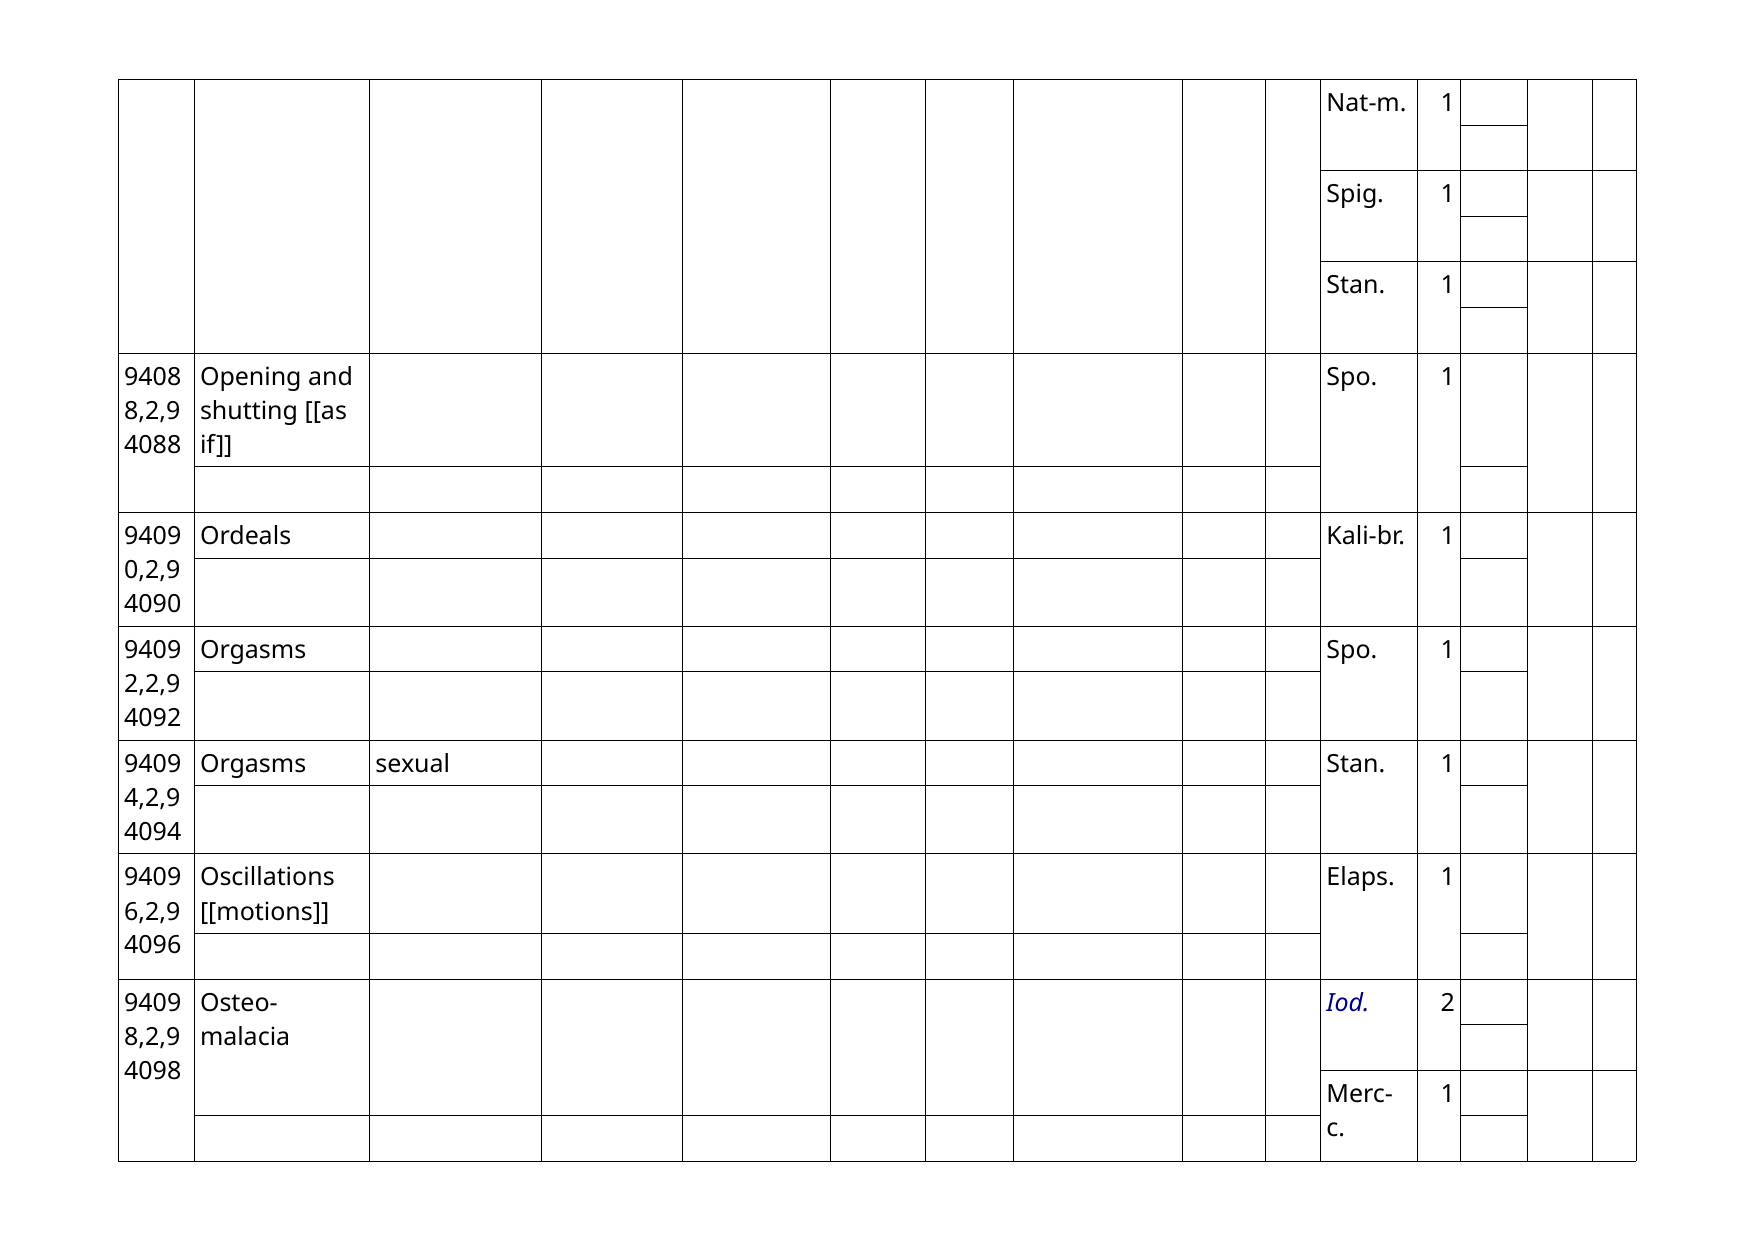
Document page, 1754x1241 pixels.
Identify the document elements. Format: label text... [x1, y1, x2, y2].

table_cell Merc-c. [1321, 1071, 1417, 1161]
table_cell [1183, 741, 1265, 785]
table_cell Elaps. [1321, 854, 1417, 978]
table_cell [1461, 1025, 1527, 1070]
table_cell Opening and shutting [[as if]] [195, 354, 369, 466]
table_cell sexual [370, 741, 541, 785]
table_cell 94096,2,94096 [119, 854, 194, 978]
table_cell [1461, 354, 1527, 466]
table_cell [1014, 627, 1182, 671]
table_cell [1528, 171, 1592, 261]
table_cell [1266, 934, 1320, 978]
table_cell Osteo-malacia [195, 980, 369, 1115]
table_cell [1266, 354, 1320, 466]
table_cell [542, 467, 682, 512]
table_cell Orgasms [195, 741, 369, 785]
table_cell [1183, 627, 1265, 671]
table_cell [370, 672, 541, 739]
table_cell [831, 559, 925, 626]
table_cell [370, 513, 541, 558]
table_cell Spo. [1321, 354, 1417, 512]
table_cell [1014, 854, 1182, 933]
table_cell [1014, 934, 1182, 978]
table_cell [1528, 262, 1592, 353]
table_cell [926, 980, 1013, 1115]
table_cell [1461, 171, 1527, 216]
table_cell 94090,2,94090 [119, 513, 194, 626]
table_cell [1593, 354, 1636, 512]
table_cell [1183, 513, 1265, 558]
table_cell Iod. [1321, 980, 1417, 1070]
table_cell [831, 980, 925, 1115]
table_cell [370, 854, 541, 933]
table_cell [1266, 80, 1320, 353]
table_cell [926, 627, 1013, 671]
table_cell [370, 354, 541, 466]
table_cell [1528, 513, 1592, 626]
table_cell [831, 80, 925, 353]
table_cell [1014, 980, 1182, 1115]
table_cell [195, 1116, 369, 1161]
table_cell 1 [1418, 513, 1460, 626]
table_cell [1528, 1071, 1592, 1161]
table_cell [683, 980, 830, 1115]
table_cell [1528, 80, 1592, 170]
table_cell [926, 672, 1013, 739]
table_cell [926, 513, 1013, 558]
table_cell [1593, 1071, 1636, 1161]
table_cell [1014, 1116, 1182, 1161]
table_cell [1183, 934, 1265, 978]
table_cell [1014, 354, 1182, 466]
table_cell [1461, 786, 1527, 853]
table_cell [1528, 980, 1592, 1070]
table_cell 94088,2,94088 [119, 354, 194, 512]
table_cell [683, 627, 830, 671]
table_cell [1593, 262, 1636, 353]
table_cell [1266, 672, 1320, 739]
table_cell [1593, 80, 1636, 170]
table_cell [1593, 171, 1636, 261]
table_cell [683, 80, 830, 353]
table_cell [926, 854, 1013, 933]
table_cell [683, 559, 830, 626]
table_cell Stan. [1321, 741, 1417, 853]
table_cell [1183, 80, 1265, 353]
table_cell 94092,2,94092 [119, 627, 194, 739]
table_cell 94094,2,94094 [119, 741, 194, 853]
table_cell [542, 934, 682, 978]
table_cell [831, 1116, 925, 1161]
table_cell 94098,2,94098 [119, 980, 194, 1161]
table_cell [1014, 467, 1182, 512]
table_cell [119, 80, 194, 353]
table_cell [370, 627, 541, 671]
table_cell [1528, 854, 1592, 978]
table_cell [370, 1116, 541, 1161]
table_cell Kali-br. [1321, 513, 1417, 626]
table_cell [370, 786, 541, 853]
table_cell Spig. [1321, 171, 1417, 261]
table_cell 1 [1418, 262, 1460, 353]
table_cell [542, 627, 682, 671]
table_cell [1528, 354, 1592, 512]
table_cell [542, 80, 682, 353]
table_cell 1 [1418, 1071, 1460, 1161]
table_cell [926, 354, 1013, 466]
table_cell [1593, 513, 1636, 626]
table_cell [370, 980, 541, 1115]
table_cell [1014, 741, 1182, 785]
table_cell [683, 786, 830, 853]
table_cell [1014, 80, 1182, 353]
table_cell 2 [1418, 980, 1460, 1070]
table_cell [1266, 854, 1320, 933]
table_cell [1461, 672, 1527, 739]
table_cell [926, 934, 1013, 978]
table_cell 1 [1418, 80, 1460, 170]
table_cell 1 [1418, 171, 1460, 261]
table_cell [683, 513, 830, 558]
table_cell [683, 672, 830, 739]
table_cell [1593, 980, 1636, 1070]
table_cell [1461, 854, 1527, 933]
table_cell [683, 854, 830, 933]
table_cell [1183, 1116, 1265, 1161]
table_cell [926, 741, 1013, 785]
table_cell [1461, 126, 1527, 170]
table_cell [1461, 1071, 1527, 1115]
table_cell [195, 467, 369, 512]
table_cell Stan. [1321, 262, 1417, 353]
table_cell [542, 786, 682, 853]
table_cell [1014, 672, 1182, 739]
table_cell [542, 513, 682, 558]
table_cell [1183, 672, 1265, 739]
table_cell [683, 354, 830, 466]
table_cell [195, 559, 369, 626]
table_cell [1266, 741, 1320, 785]
table_cell [1266, 980, 1320, 1115]
table_cell [1461, 308, 1527, 353]
table_cell [1183, 559, 1265, 626]
table_cell [370, 80, 541, 353]
table_cell [1461, 1116, 1527, 1161]
table_cell Orgasms [195, 627, 369, 671]
table_cell 1 [1418, 627, 1460, 739]
table_cell [683, 467, 830, 512]
table_cell [542, 980, 682, 1115]
table_cell [1014, 786, 1182, 853]
table_cell [1266, 786, 1320, 853]
table_cell [195, 786, 369, 853]
table_cell [1266, 513, 1320, 558]
table_cell [542, 672, 682, 739]
table_cell [1183, 467, 1265, 512]
table_cell [1266, 1116, 1320, 1161]
table_cell [926, 467, 1013, 512]
table_cell [370, 934, 541, 978]
table_cell [831, 513, 925, 558]
table_cell [1461, 217, 1527, 261]
table_cell [195, 934, 369, 978]
table_cell [1461, 741, 1527, 785]
table_cell [1461, 980, 1527, 1024]
table_cell [831, 627, 925, 671]
table_cell [1461, 559, 1527, 626]
table_cell [1266, 627, 1320, 671]
table_cell [1593, 627, 1636, 739]
table_cell [542, 741, 682, 785]
table_cell [542, 1116, 682, 1161]
table_cell [370, 559, 541, 626]
table_cell [1461, 262, 1527, 307]
table_cell [926, 80, 1013, 353]
table_cell [831, 672, 925, 739]
table_cell [683, 741, 830, 785]
table_cell [1461, 467, 1527, 512]
table_cell Nat-m. [1321, 80, 1417, 170]
table_cell [1593, 854, 1636, 978]
table_cell [542, 854, 682, 933]
table_cell [1593, 741, 1636, 853]
table_cell [831, 467, 925, 512]
table_cell [370, 467, 541, 512]
table_cell [1461, 934, 1527, 978]
table_cell [831, 786, 925, 853]
table_cell [1461, 627, 1527, 671]
table_cell [831, 934, 925, 978]
table_cell [542, 354, 682, 466]
table_cell [1014, 513, 1182, 558]
table_cell Ordeals [195, 513, 369, 558]
table_cell [1528, 741, 1592, 853]
table_cell [1266, 467, 1320, 512]
table_cell [195, 80, 369, 353]
table_cell [1183, 980, 1265, 1115]
table_cell [1014, 559, 1182, 626]
table_cell [831, 354, 925, 466]
table_cell [1183, 786, 1265, 853]
table_cell Spo. [1321, 627, 1417, 739]
table_cell [1183, 354, 1265, 466]
table_cell [1461, 513, 1527, 558]
table_cell [1461, 80, 1527, 124]
table_cell [683, 1116, 830, 1161]
table_cell [1528, 627, 1592, 739]
table_cell [683, 934, 830, 978]
table_cell [542, 559, 682, 626]
table_cell 1 [1418, 854, 1460, 978]
table_cell [926, 1116, 1013, 1161]
table_cell [831, 741, 925, 785]
table_cell [926, 786, 1013, 853]
table_cell 1 [1418, 741, 1460, 853]
table_cell 1 [1418, 354, 1460, 512]
table_cell [195, 672, 369, 739]
table_cell [831, 854, 925, 933]
table_cell Oscillations [[motions]] [195, 854, 369, 933]
table_cell [1266, 559, 1320, 626]
table_cell [1183, 854, 1265, 933]
table_cell [926, 559, 1013, 626]
